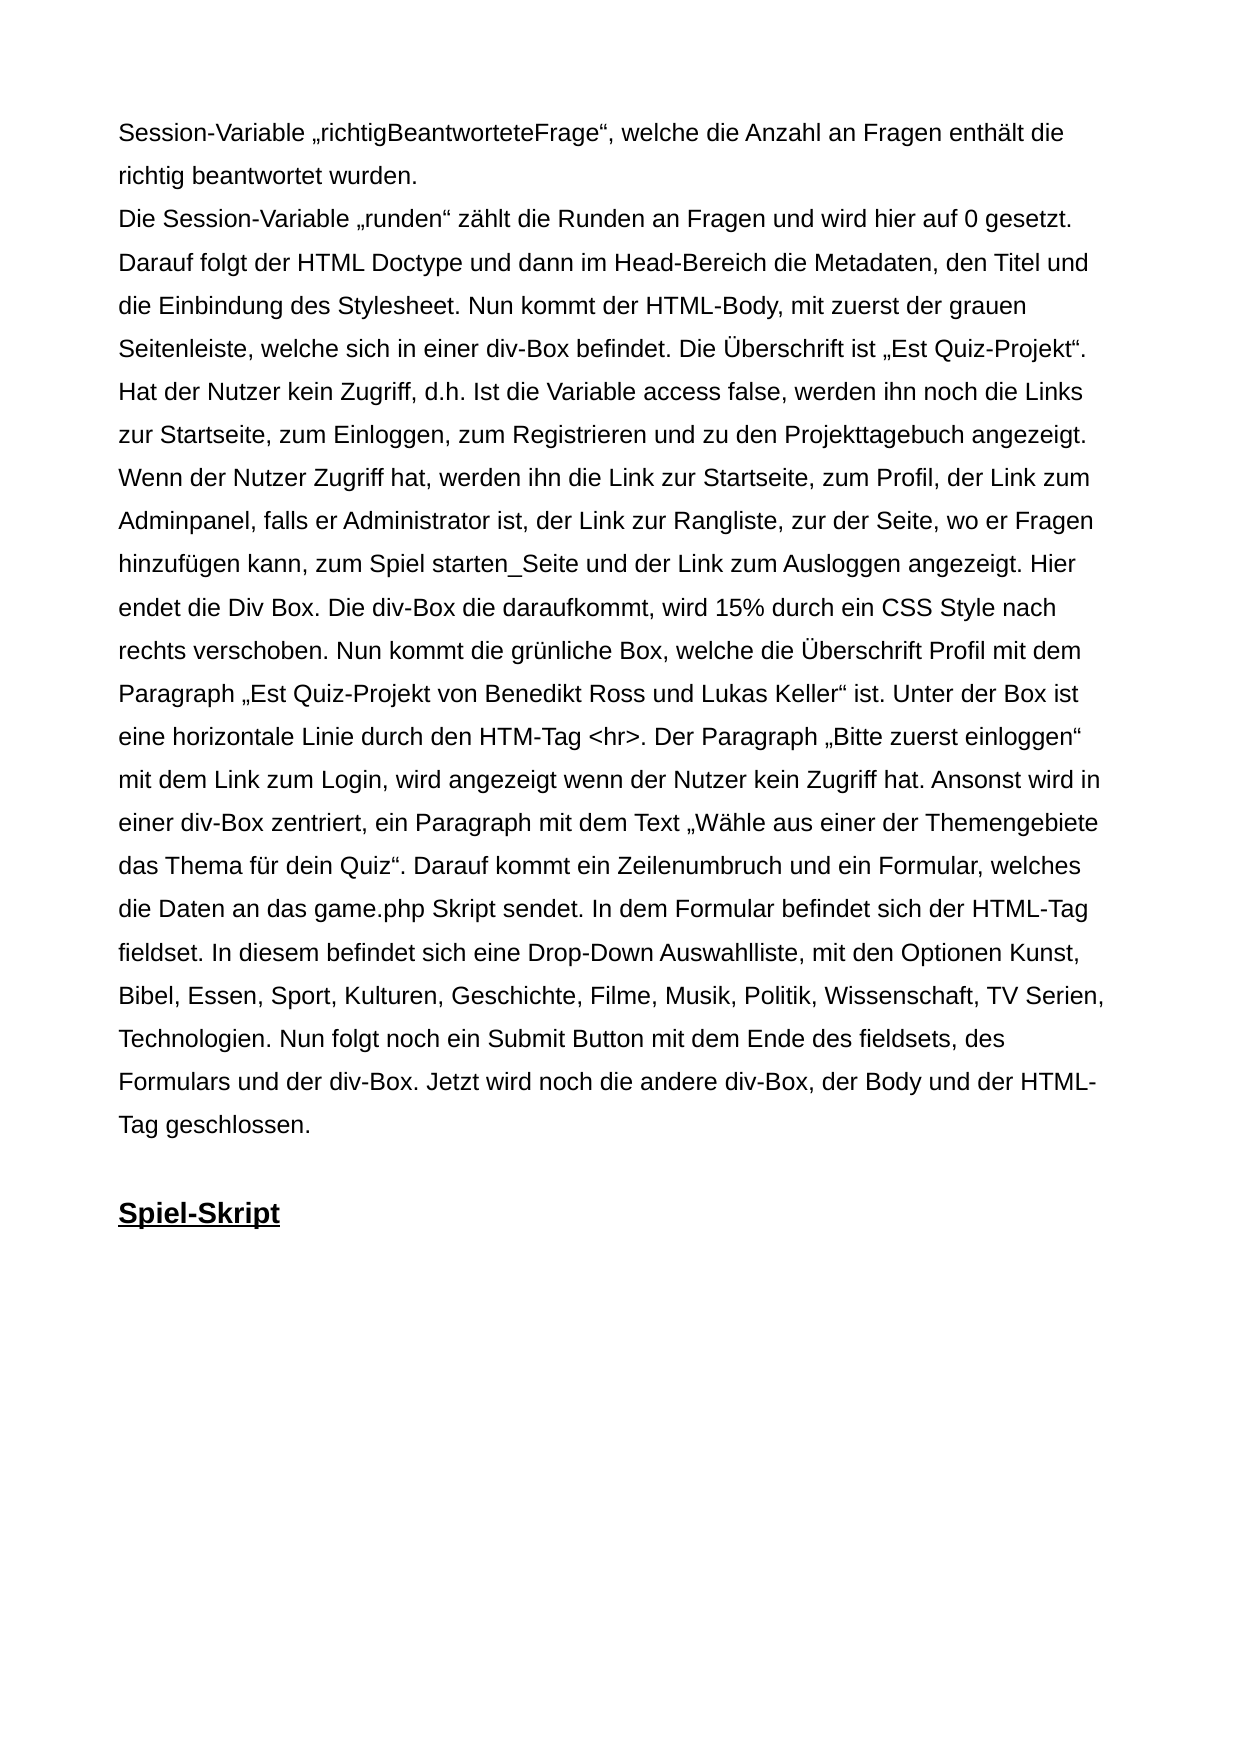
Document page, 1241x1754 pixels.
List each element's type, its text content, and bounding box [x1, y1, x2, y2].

text Session-Variable „richtigBeantworteteFrage“, welche die Anzahl an Fragen enthält die richtig beantwortet wurden. [118, 118, 1122, 190]
text Spiel-Skript [118, 1196, 1122, 1230]
text Die Session-Variable „runden“ zählt die Runden an Fragen und wird hier auf 0 gesetzt. Darauf folgt der HTML Doctype und dann im Head-Bereich die Metadaten, den Titel und die Einbindung des Stylesheet. Nun kommt der HTML-Body, mit zuerst der grauen Seitenleiste, welche sich in einer div-Box befindet. Die Überschrift ist „Est Quiz-Projekt“. Hat der Nutzer kein Zugriff, d.h. Ist die Variable access false, werden ihn noch die Links zur Startseite, zum Einloggen, zum Registrieren und zu den Projekttagebuch angezeigt. Wenn der Nutzer Zugriff hat, werden ihn die Link zur Startseite, zum Profil, der Link zum Adminpanel, falls er Administrator ist, der Link zur Rangliste, zur der Seite, wo er Fragen hinzufügen kann, zum Spiel starten_Seite und der Link zum Ausloggen angezeigt. Hier endet die Div Box. Die div-Box die daraufkommt, wird 15% durch ein CSS Style nach rechts verschoben. Nun kommt die grünliche Box, welche die Überschrift Profil mit dem Paragraph „Est Quiz-Projekt von Benedikt Ross und Lukas Keller“ ist. Unter der Box ist eine horizontale Linie durch den HTM-Tag <hr>. Der Paragraph „Bitte zuerst einloggen“ mit dem Link zum Login, wird angezeigt wenn der Nutzer kein Zugriff hat. Ansonst wird in einer div-Box zentriert, ein Paragraph mit dem Text „Wähle aus einer der Themengebiete das Thema für dein Quiz“. Darauf kommt ein Zeilenumbruch und ein Formular, welches die Daten an das game.php Skript sendet. In dem Formular befindet sich der HTML-Tag fieldset. In diesem befindet sich eine Drop-Down Auswahlliste, mit den Optionen Kunst, Bibel, Essen, Sport, Kulturen, Geschichte, Filme, Musik, Politik, Wissenschaft, TV Serien, Technologien. Nun folgt noch ein Submit Button mit dem Ende des fieldsets, des Formulars und der div-Box. Jetzt wird noch die andere div-Box, der Body und der HTML-Tag geschlossen. [118, 204, 1122, 1139]
